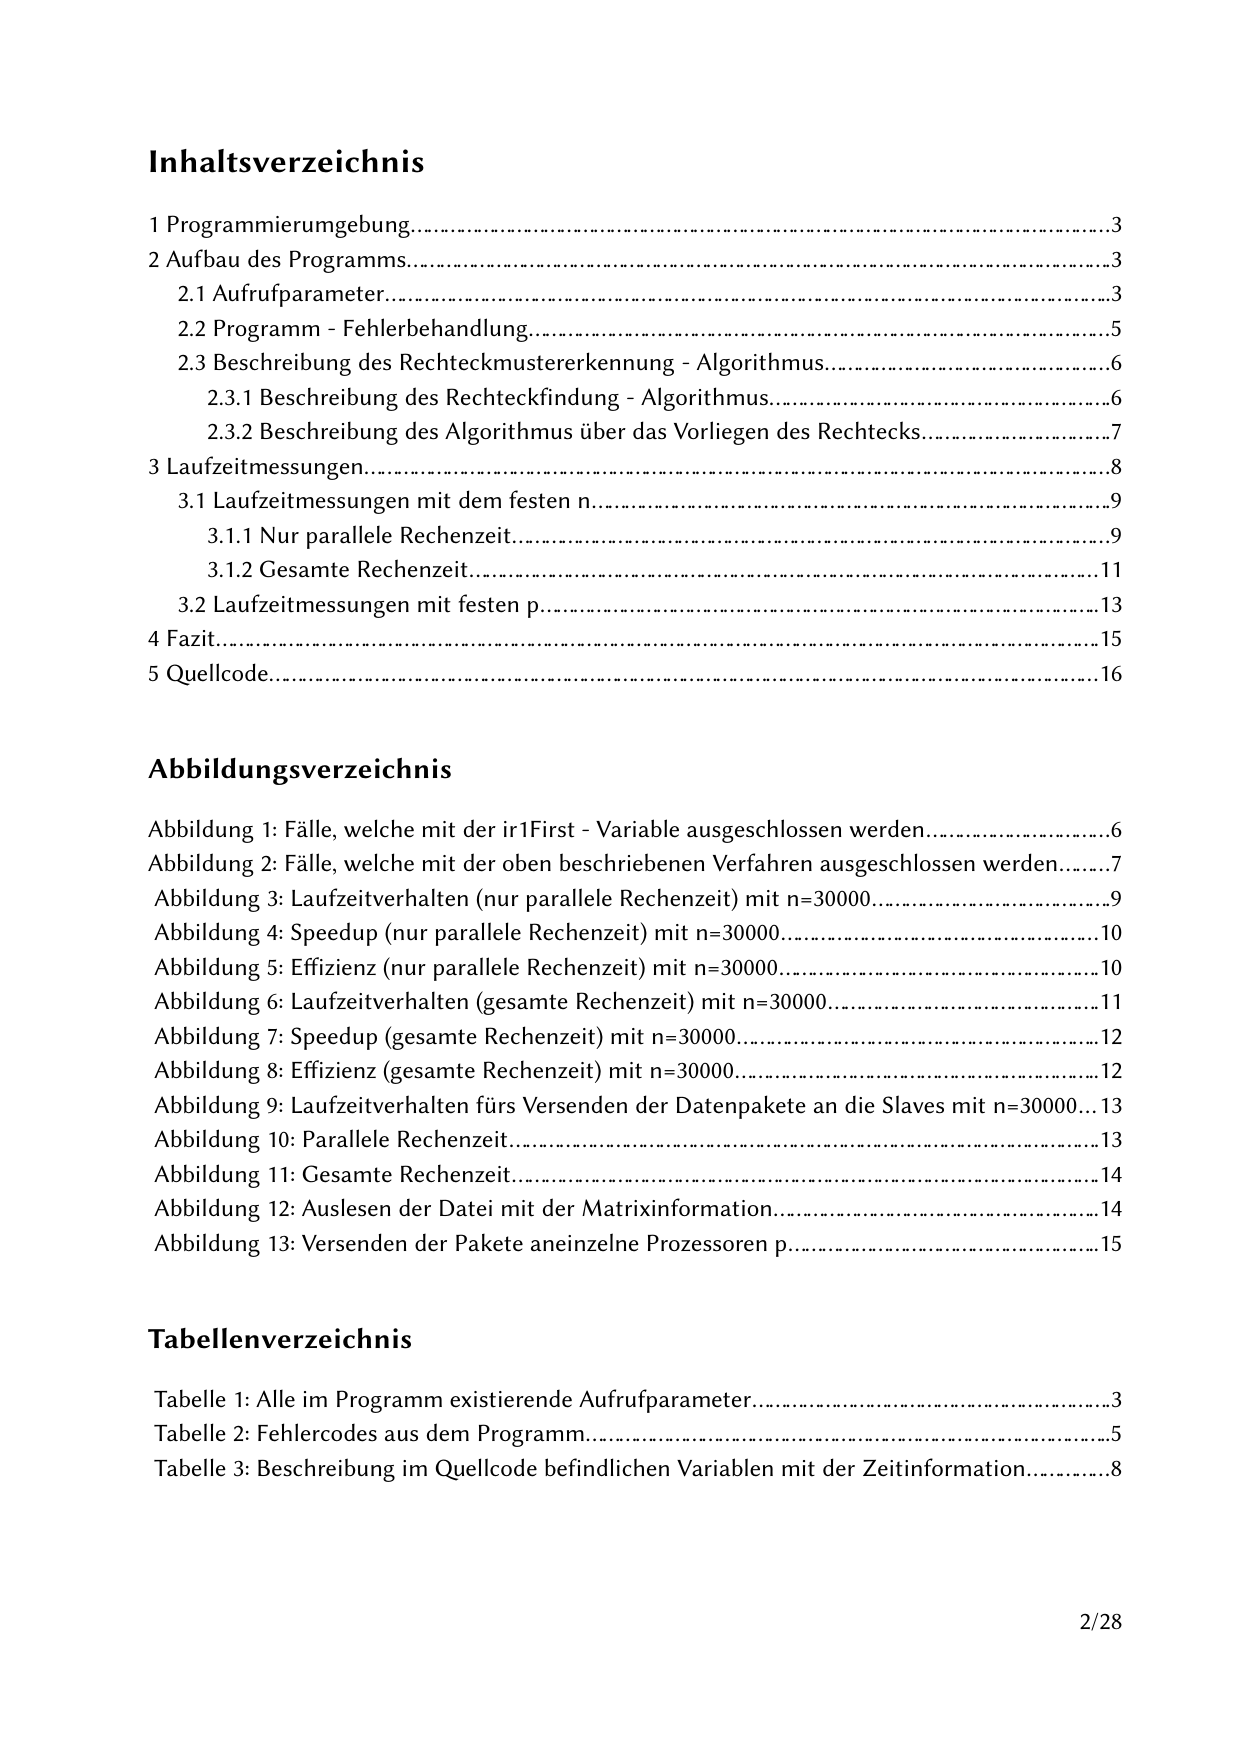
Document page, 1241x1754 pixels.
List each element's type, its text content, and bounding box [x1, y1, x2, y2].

text 2.1 Aufrufparameter 3 [148, 279, 1122, 308]
text Abbildung 9: Laufzeitverhalten fürs Versenden der Datenpakete an die Slaves mit n=30000 13 [148, 1091, 1122, 1119]
text 2 Aufbau des Programms 3 [148, 245, 1122, 273]
text Abbildung 5: Effizienz (nur parallele Rechenzeit) mit n=30000 10 [148, 953, 1122, 981]
text Abbildung 8: Effizienz (gesamte Rechenzeit) mit n=30000 12 [148, 1056, 1122, 1085]
text 2.2 Programm - Fehlerbehandlung 5 [148, 314, 1122, 342]
text Abbildung 10: Parallele Rechenzeit 13 [148, 1125, 1122, 1154]
text Abbildung 7: Speedup (gesamte Rechenzeit) mit n=30000 12 [148, 1022, 1122, 1050]
text 3.1.1 Nur parallele Rechenzeit 9 [148, 521, 1122, 549]
text Abbildung 4: Speedup (nur parallele Rechenzeit) mit n=30000 10 [148, 918, 1122, 947]
subtitle Abbildungsverzeichnis [148, 752, 1122, 785]
text Abbildung 13: Versenden der Pakete aneinzelne Prozessoren p 15 [148, 1228, 1122, 1257]
text 2.3.2 Beschreibung des Algorithmus über das Vorliegen des Rechtecks 7 [148, 417, 1122, 446]
text Abbildung 1: Fälle, welche mit der ir1First - Variable ausgeschlossen werden 6 [148, 815, 1122, 843]
subtitle Inhaltsverzeichnis [148, 143, 1122, 181]
text Tabelle 3: Beschreibung im Quellcode befindlichen Variablen mit der Zeitinformation 8 [148, 1454, 1122, 1482]
text 2.3 Beschreibung des Rechteckmustererkennung - Algorithmus 6 [148, 348, 1122, 377]
text 5 Quellcode 16 [148, 659, 1122, 687]
text Tabelle 1: Alle im Programm existierende Aufrufparameter 3 [148, 1385, 1122, 1413]
text 3 Laufzeitmessungen 8 [148, 452, 1122, 480]
text Abbildung 11: Gesamte Rechenzeit 14 [148, 1159, 1122, 1188]
text Abbildung 2: Fälle, welche mit der oben beschriebenen Verfahren ausgeschlossen werden 7 [148, 849, 1122, 878]
text Abbildung 3: Laufzeitverhalten (nur parallele Rechenzeit) mit n=30000 9 [148, 884, 1122, 912]
text Abbildung 12: Auslesen der Datei mit der Matrixinformation 14 [148, 1194, 1122, 1223]
subtitle Tabellenverzeichnis [148, 1322, 1122, 1355]
text 2.3.1 Beschreibung des Rechteckfindung - Algorithmus 6 [148, 383, 1122, 411]
text 4 Fazit 15 [148, 624, 1122, 653]
text 3.2 Laufzeitmessungen mit festen p 13 [148, 590, 1122, 618]
text 1 Programmierumgebung 3 [148, 210, 1122, 239]
text Abbildung 6: Laufzeitverhalten (gesamte Rechenzeit) mit n=30000 11 [148, 987, 1122, 1016]
text 3.1.2 Gesamte Rechenzeit 11 [148, 555, 1122, 584]
text Tabelle 2: Fehlercodes aus dem Programm 5 [148, 1419, 1122, 1448]
text 3.1 Laufzeitmessungen mit dem festen n 9 [148, 486, 1122, 515]
